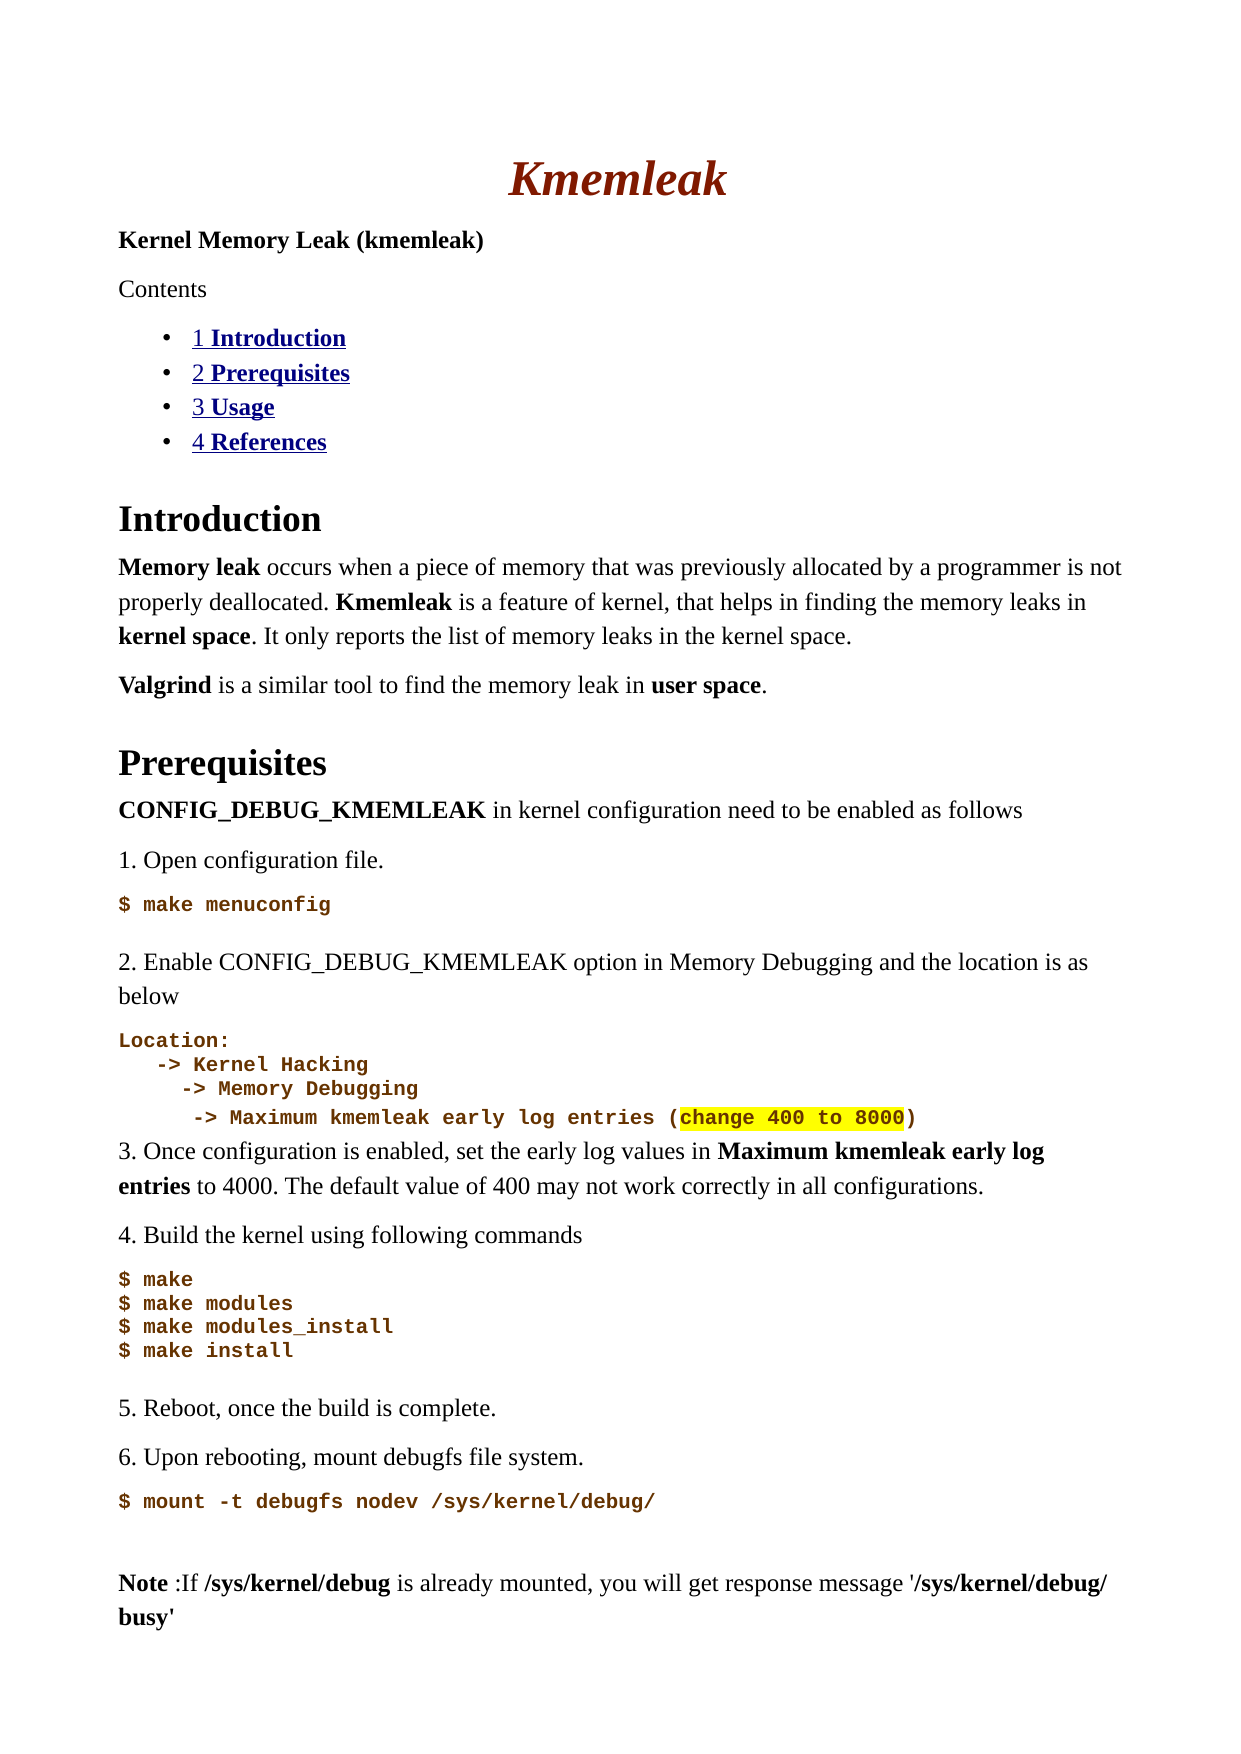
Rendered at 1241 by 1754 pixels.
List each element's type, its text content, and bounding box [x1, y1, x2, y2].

list 3 Usage [162, 392, 1122, 421]
text Valgrind is a similar tool to find the memory leak in user space. [118, 670, 1122, 699]
text CONFIG_DEBUG_KMEMLEAK in kernel configuration need to be enabled as follows [118, 796, 1122, 824]
text $ make modules [118, 1293, 1122, 1316]
text $ make [118, 1269, 1122, 1293]
text $ make modules_install [118, 1316, 1122, 1340]
subtitle Prerequisites [118, 740, 1122, 783]
subtitle Introduction [118, 496, 1122, 539]
text 2. Enable CONFIG_DEBUG_KMEMLEAK option in Memory Debugging and the location is as below [118, 947, 1122, 1010]
text $ make menuconfig [118, 894, 1122, 917]
text 1. Open configuration file. [118, 845, 1122, 873]
list 1 Introduction [162, 323, 1122, 352]
text 4. Build the kernel using following commands [118, 1220, 1122, 1249]
text 5. Reboot, once the build is complete. [118, 1393, 1122, 1422]
list 4 References [162, 427, 1122, 455]
text Note :If /sys/kernel/debug is already mounted, you will get response message '/sys/kernel/debug/ busy' [118, 1568, 1122, 1631]
text Memory leak occurs when a piece of memory that was previously allocated by a programmer is not properly deallocated. Kmemleak is a feature of kernel, that helps in finding the memory leaks in kernel space. It only reports the list of memory leaks in the kernel space. [118, 552, 1122, 650]
text -> Memory Debugging [118, 1078, 1122, 1101]
text -> Maximum kmemleak early log entries (change 400 to 8000) [118, 1107, 1122, 1131]
text $ make install [118, 1340, 1122, 1364]
text 3. Once configuration is enabled, set the early log values in Maximum kmemleak early log entries to 4000. The default value of 400 may not work correctly in all configurations. [118, 1136, 1122, 1200]
text Kernel Memory Leak (kmemleak) [118, 225, 1122, 254]
text Contents [118, 274, 1122, 303]
subtitle Kmemleak [118, 149, 1122, 207]
list 2 Prerequisites [162, 358, 1122, 386]
text 6. Upon rebooting, mount debugfs file system. [118, 1442, 1122, 1471]
text $ mount -t debugfs nodev /sys/kernel/debug/ [118, 1491, 1122, 1515]
text Location: [118, 1030, 1122, 1054]
text -> Kernel Hacking [118, 1054, 1122, 1078]
